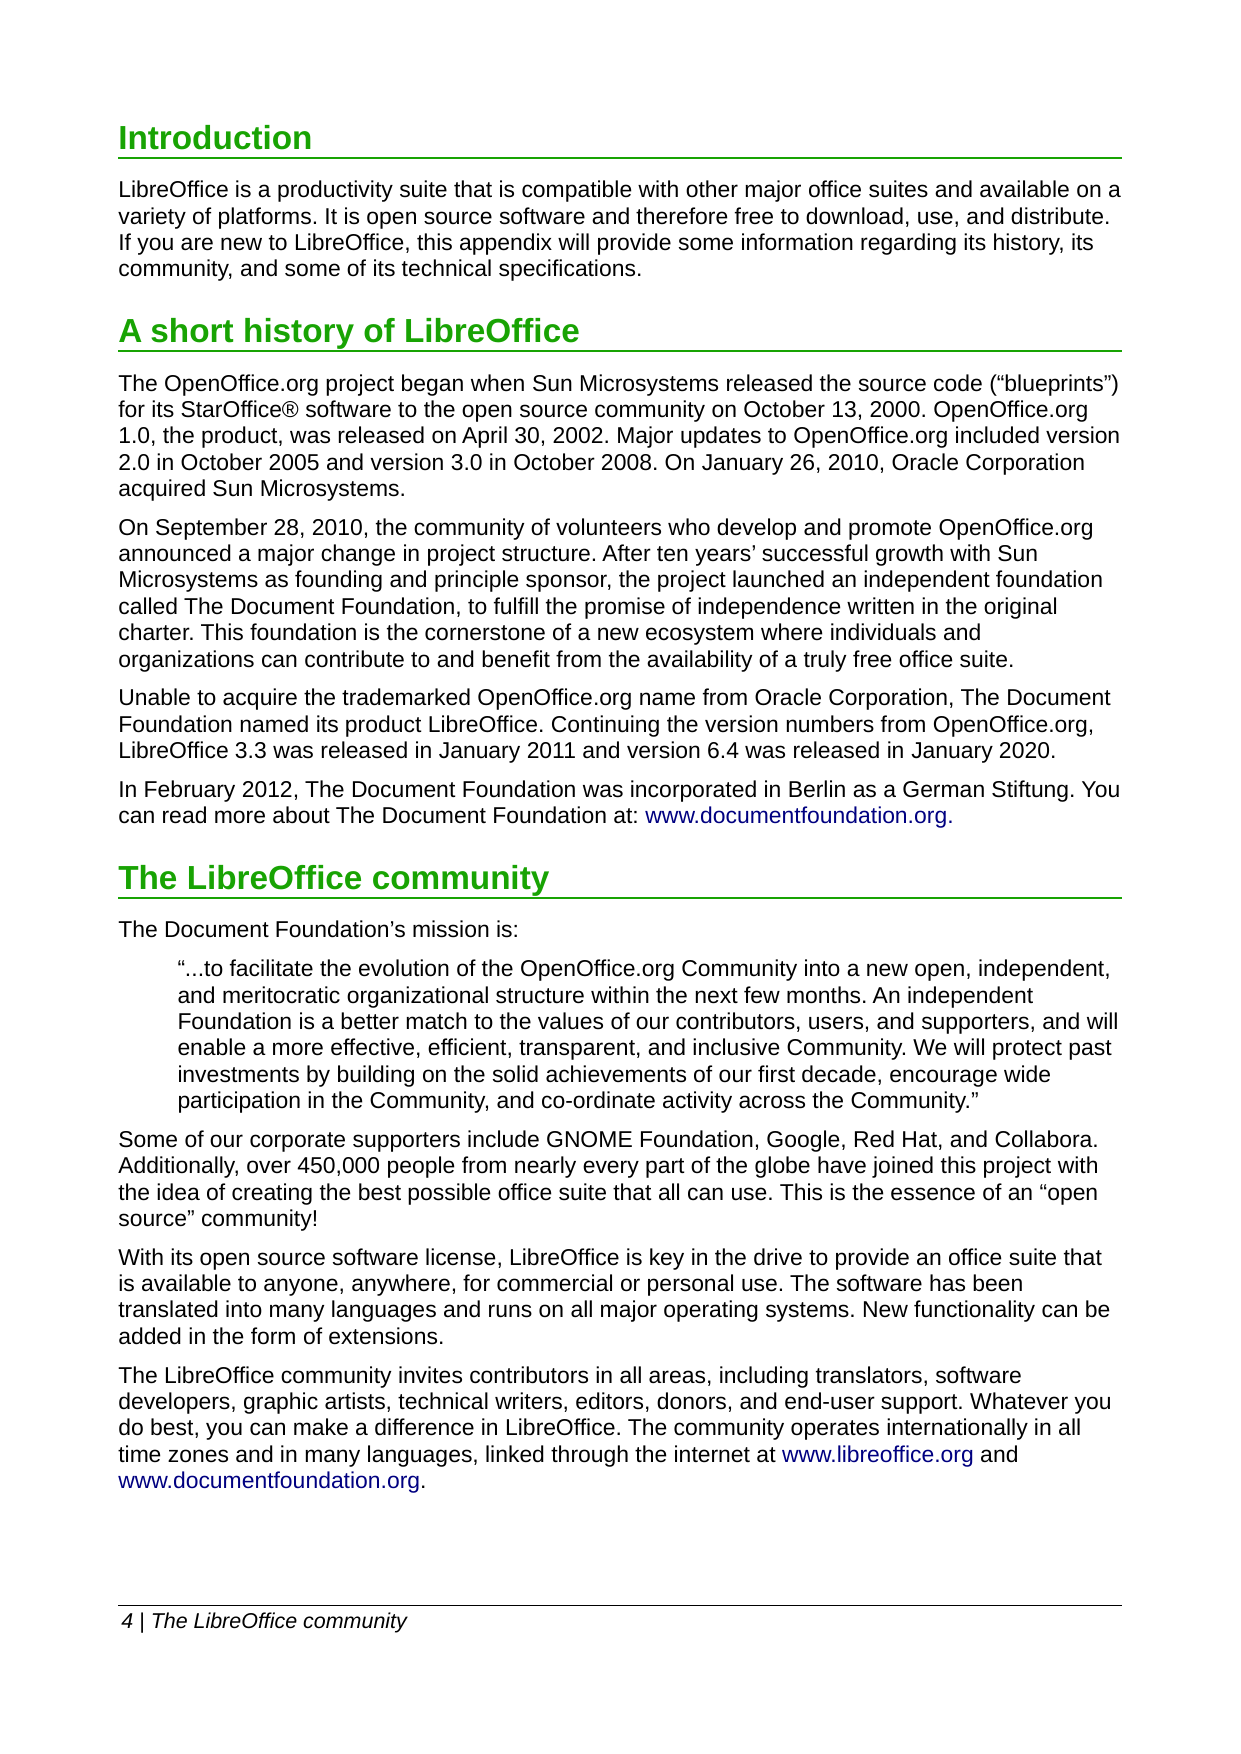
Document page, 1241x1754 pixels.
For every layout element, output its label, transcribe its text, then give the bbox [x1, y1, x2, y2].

text In February 2012, The Document Foundation was incorporated in Berlin as a German Stiftung. You can read more about The Document Foundation at: www.documentfoundation.org. [118, 776, 1122, 829]
text On September 28, 2010, the community of volunteers who develop and promote OpenOffice.org announced a major change in project structure. After ten years’ successful growth with Sun Microsystems as founding and principle sponsor, the project launched an independent foundation called The Document Foundation, to fulfill the promise of independence written in the original charter. This foundation is the cornerstone of a new ecosystem where individuals and organizations can contribute to and benefit from the availability of a truly free office suite. [118, 514, 1122, 672]
text The OpenOffice.org project began when Sun Microsystems released the source code (“blueprints”) for its StarOffice® software to the open source community on October 13, 2000. OpenOffice.org 1.0, the product, was released on April 30, 2002. Major updates to OpenOffice.org included version 2.0 in October 2005 and version 3.0 in October 2008. On January 26, 2010, Oracle Corporation acquired Sun Microsystems. [118, 369, 1122, 501]
subtitle Introduction [118, 118, 1122, 157]
subtitle A short history of LibreOffice [118, 311, 1122, 350]
subtitle The LibreOffice community [118, 858, 1122, 897]
text Unable to acquire the trademarked OpenOffice.org name from Oracle Corporation, The Document Foundation named its product LibreOffice. Continuing the version numbers from OpenOffice.org, LibreOffice 3.3 was released in January 2011 and version 6.4 was released in January 2020. [118, 684, 1122, 763]
text LibreOffice is a productivity suite that is compatible with other major office suites and available on a variety of platforms. It is open source software and therefore free to download, use, and distribute. If you are new to LibreOffice, this appendix will provide some information regarding its history, its community, and some of its technical specifications. [118, 176, 1122, 282]
text Some of our corporate supporters include GNOME Foundation, Google, Red Hat, and Collabora. Additionally, over 450,000 people from nearly every part of the globe have joined this project with the idea of creating the best possible office suite that all can use. This is the essence of an “open source” community! [118, 1126, 1122, 1231]
text With its open source software license, LibreOffice is key in the drive to provide an office suite that is available to anyone, anywhere, for commercial or personal use. The software has been translated into many languages and runs on all major operating systems. New functionality can be added in the form of extensions. [118, 1244, 1122, 1349]
text “...to facilitate the evolution of the OpenOffice.org Community into a new open, independent, and meritocratic organizational structure within the next few months. An independent Foundation is a better match to the values of our contributors, users, and supporters, and will enable a more effective, efficient, transparent, and inclusive Community. We will protect past investments by building on the solid achievements of our first decade, encourage wide participation in the Community, and co-ordinate activity across the Community.” [177, 955, 1122, 1113]
text The LibreOffice community invites contributors in all areas, including translators, software developers, graphic artists, technical writers, editors, donors, and end-user support. Whatever you do best, you can make a difference in LibreOffice. The community operates internationally in all time zones and in many languages, linked through the internet at www.libreoffice.org and www.documentfoundation.org. [118, 1362, 1122, 1493]
text The Document Foundation’s mission is: [118, 916, 1122, 943]
